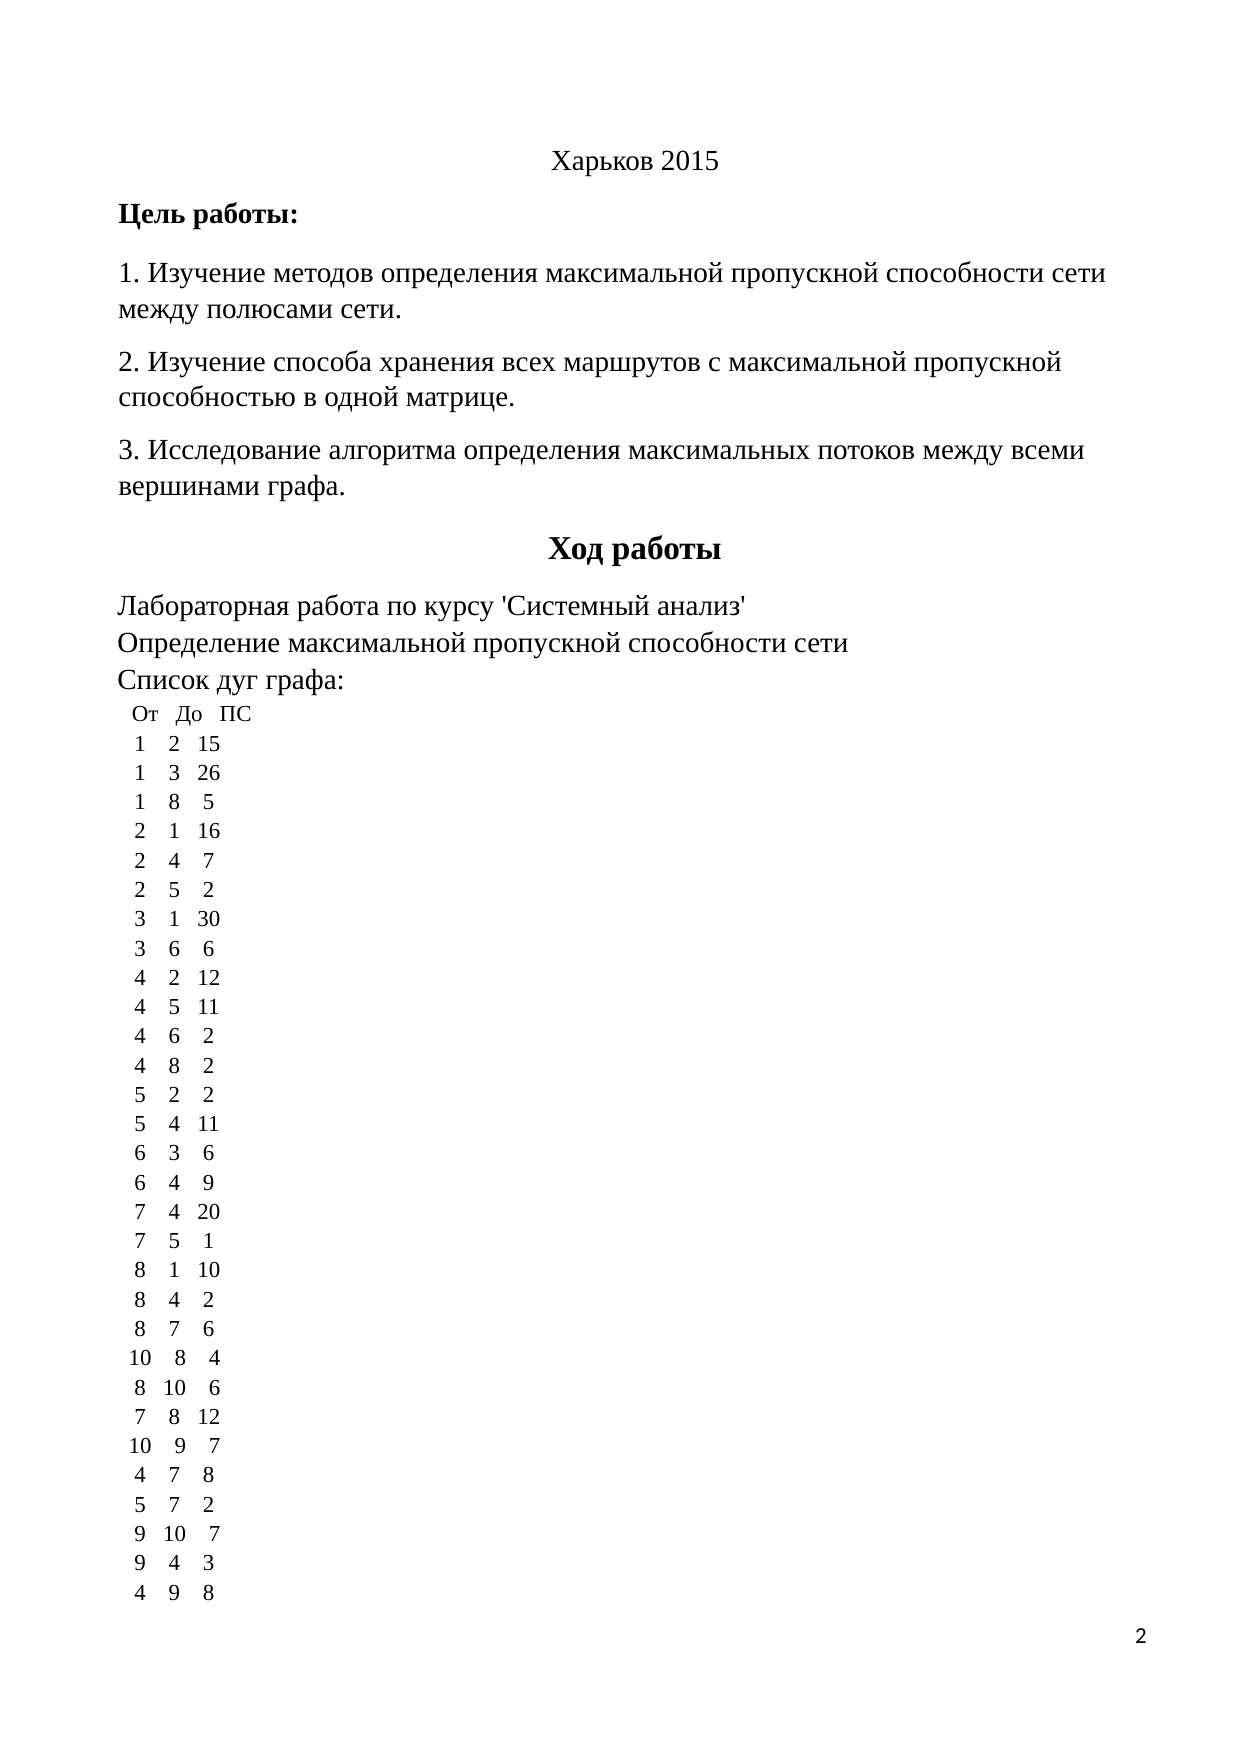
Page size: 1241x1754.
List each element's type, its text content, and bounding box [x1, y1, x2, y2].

text 1 8 5 [117, 788, 1152, 814]
text 3 6 6 [117, 934, 1152, 961]
text 6 4 9 [117, 1169, 1152, 1195]
text От До ПС [117, 700, 1152, 726]
text 9 4 3 [117, 1549, 1152, 1576]
text 5 4 11 [117, 1110, 1152, 1137]
text Цель работы: [118, 196, 1152, 229]
text 7 5 1 [117, 1227, 1152, 1254]
text 4 9 8 [117, 1578, 1152, 1605]
text 2 4 7 [117, 847, 1152, 873]
text 8 1 10 [117, 1257, 1152, 1283]
text 7 4 20 [117, 1198, 1152, 1224]
text 4 6 2 [117, 1022, 1152, 1049]
text 9 10 7 [117, 1520, 1152, 1546]
text 1. Изучение методов определения максимальной пропускной способности сети между полюсами сети. [118, 255, 1152, 325]
text Лабораторная работа по курсу 'Системный анализ' [117, 588, 1152, 622]
text 3 1 30 [117, 905, 1152, 932]
text 5 7 2 [117, 1491, 1152, 1517]
text Харьков 2015 [118, 143, 1152, 176]
text 3. Исследование алгоритма определения максимальных потоков между всеми вершинами графа. [118, 432, 1152, 501]
text 1 2 15 [117, 730, 1152, 756]
text Определение максимальной пропускной способности сети [117, 625, 1152, 659]
text 2 5 2 [117, 876, 1152, 902]
text 5 2 2 [117, 1081, 1152, 1107]
text 4 5 11 [117, 993, 1152, 1019]
text 8 10 6 [117, 1374, 1152, 1400]
text 1 3 26 [117, 759, 1152, 785]
text 2 1 16 [117, 817, 1152, 844]
text 10 8 4 [117, 1344, 1152, 1371]
text 10 9 7 [117, 1432, 1152, 1458]
text 7 8 12 [117, 1403, 1152, 1429]
text 6 3 6 [117, 1139, 1152, 1166]
text Список дуг графа: [117, 662, 1152, 696]
text 4 2 12 [117, 964, 1152, 990]
text 4 8 2 [117, 1052, 1152, 1078]
text 2. Изучение способа хранения всех маршрутов с максимальной пропускной способностью в одной матрице. [118, 344, 1152, 413]
subtitle Ход работы [118, 529, 1151, 567]
text 4 7 8 [117, 1461, 1152, 1488]
text 8 4 2 [117, 1286, 1152, 1312]
text 8 7 6 [117, 1315, 1152, 1341]
